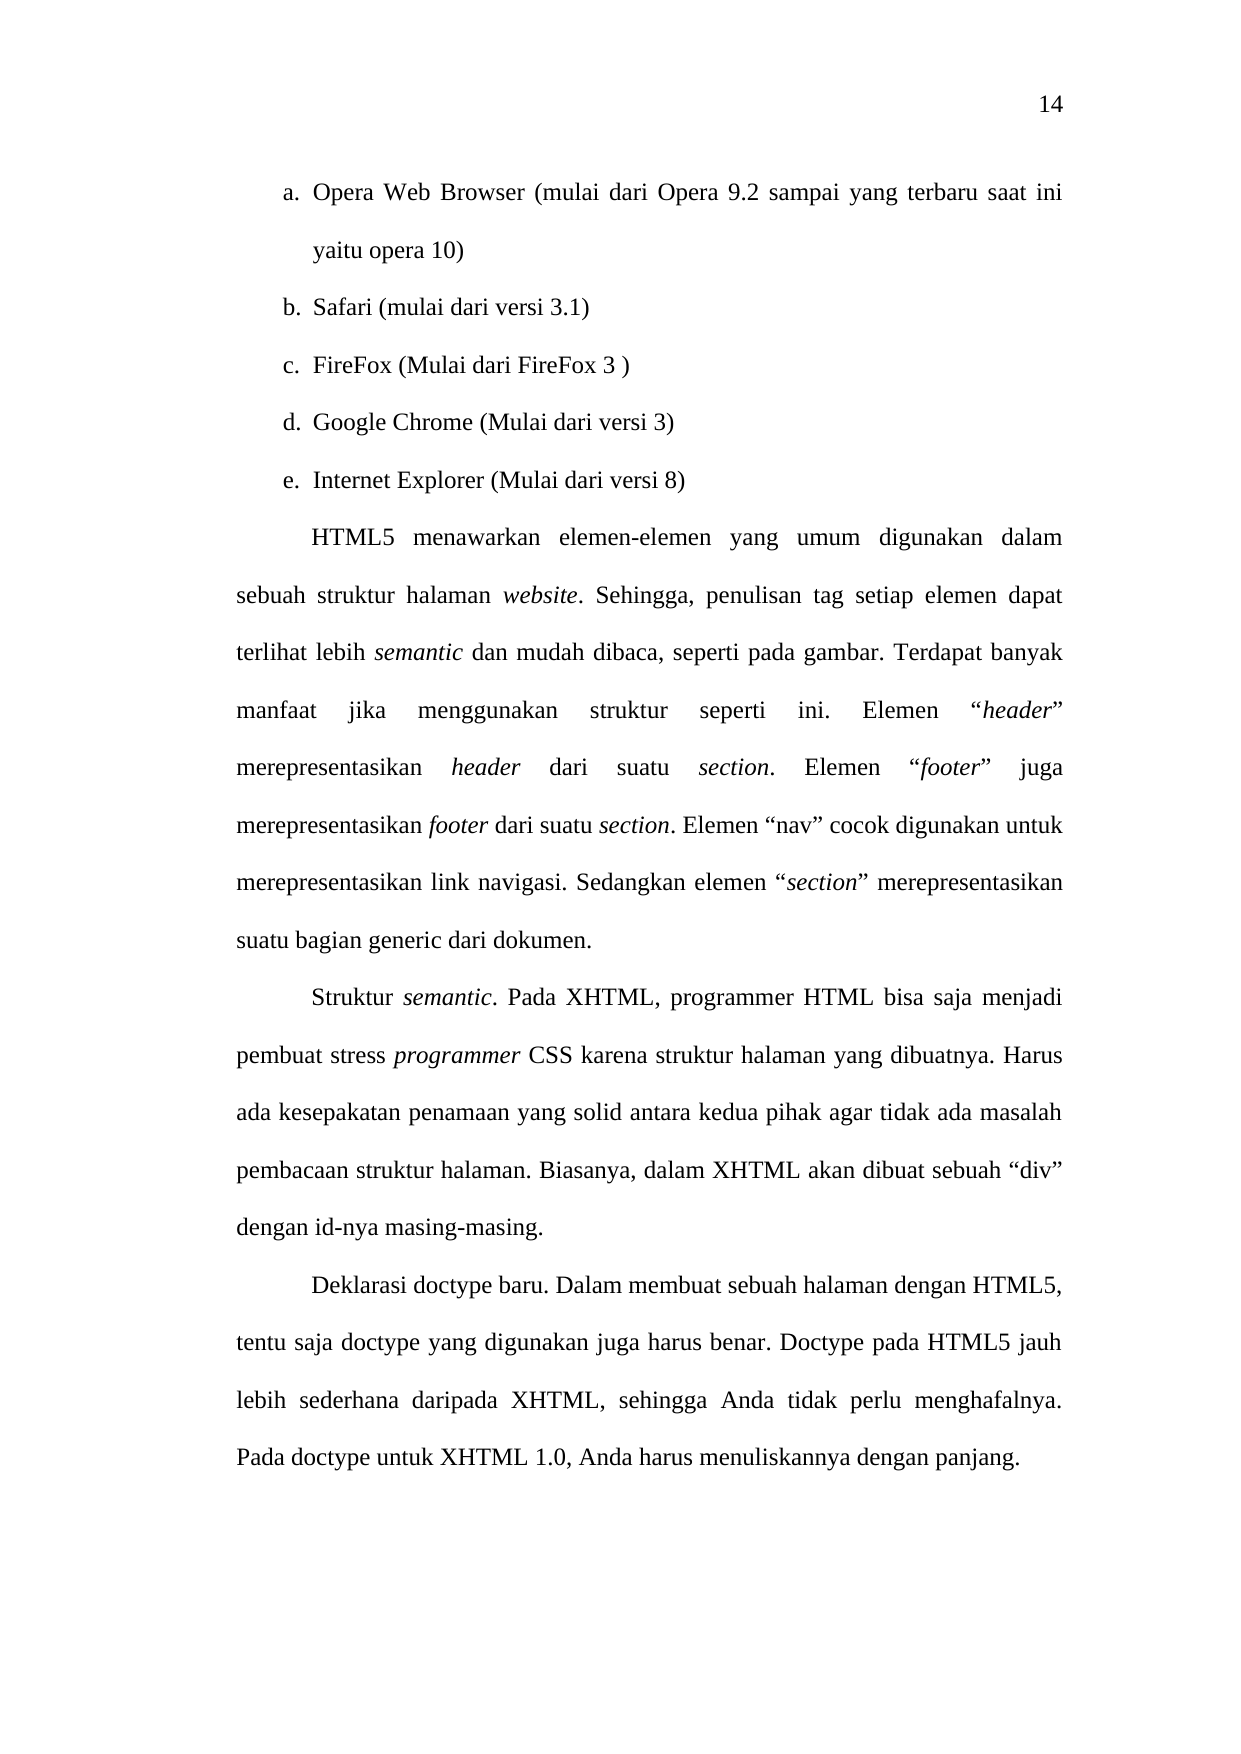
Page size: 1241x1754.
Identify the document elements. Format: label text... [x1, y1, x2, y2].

text Deklarasi doctype baru. Dalam membuat sebuah halaman dengan HTML5, tentu saja doctype yang digunakan juga harus benar. Doctype pada HTML5 jauh lebih sederhana daripada XHTML, sehingga Anda tidak perlu menghafalnya. Pada doctype untuk XHTML 1.0, Anda harus menuliskannya dengan panjang. [236, 1270, 1063, 1471]
text HTML5 menawarkan elemen-elemen yang umum digunakan dalam sebuah struktur halaman website. Sehingga, penulisan tag setiap elemen dapat terlihat lebih semantic dan mudah dibaca, seperti pada gambar. Terdapat banyak manfaat jika menggunakan struktur seperti ini. Elemen “header” merepresentasikan header dari suatu section. Elemen “footer” juga merepresentasikan footer dari suatu section. Elemen “nav” cocok digunakan untuk merepresentasikan link navigasi. Sedangkan elemen “section” merepresentasikan suatu bagian generic dari dokumen. [236, 522, 1063, 953]
text Struktur semantic. Pada XHTML, programmer HTML bisa saja menjadi pembuat stress programmer CSS karena struktur halaman yang dibuatnya. Harus ada kesepakatan penamaan yang solid antara kedua pihak agar tidak ada masalah pembacaan struktur halaman. Biasanya, dalam XHTML akan dibuat sebuah “div” dengan id-nya masing-masing. [236, 982, 1063, 1241]
list Internet Explorer (Mulai dari versi 8) [283, 465, 1063, 493]
list Google Chrome (Mulai dari versi 3) [283, 407, 1063, 436]
list Opera Web Browser (mulai dari Opera 9.2 sampai yang terbaru saat ini yaitu opera 10) [283, 177, 1063, 263]
list Safari (mulai dari versi 3.1) [283, 292, 1063, 321]
list FireFox (Mulai dari FireFox 3 ) [283, 350, 1063, 378]
